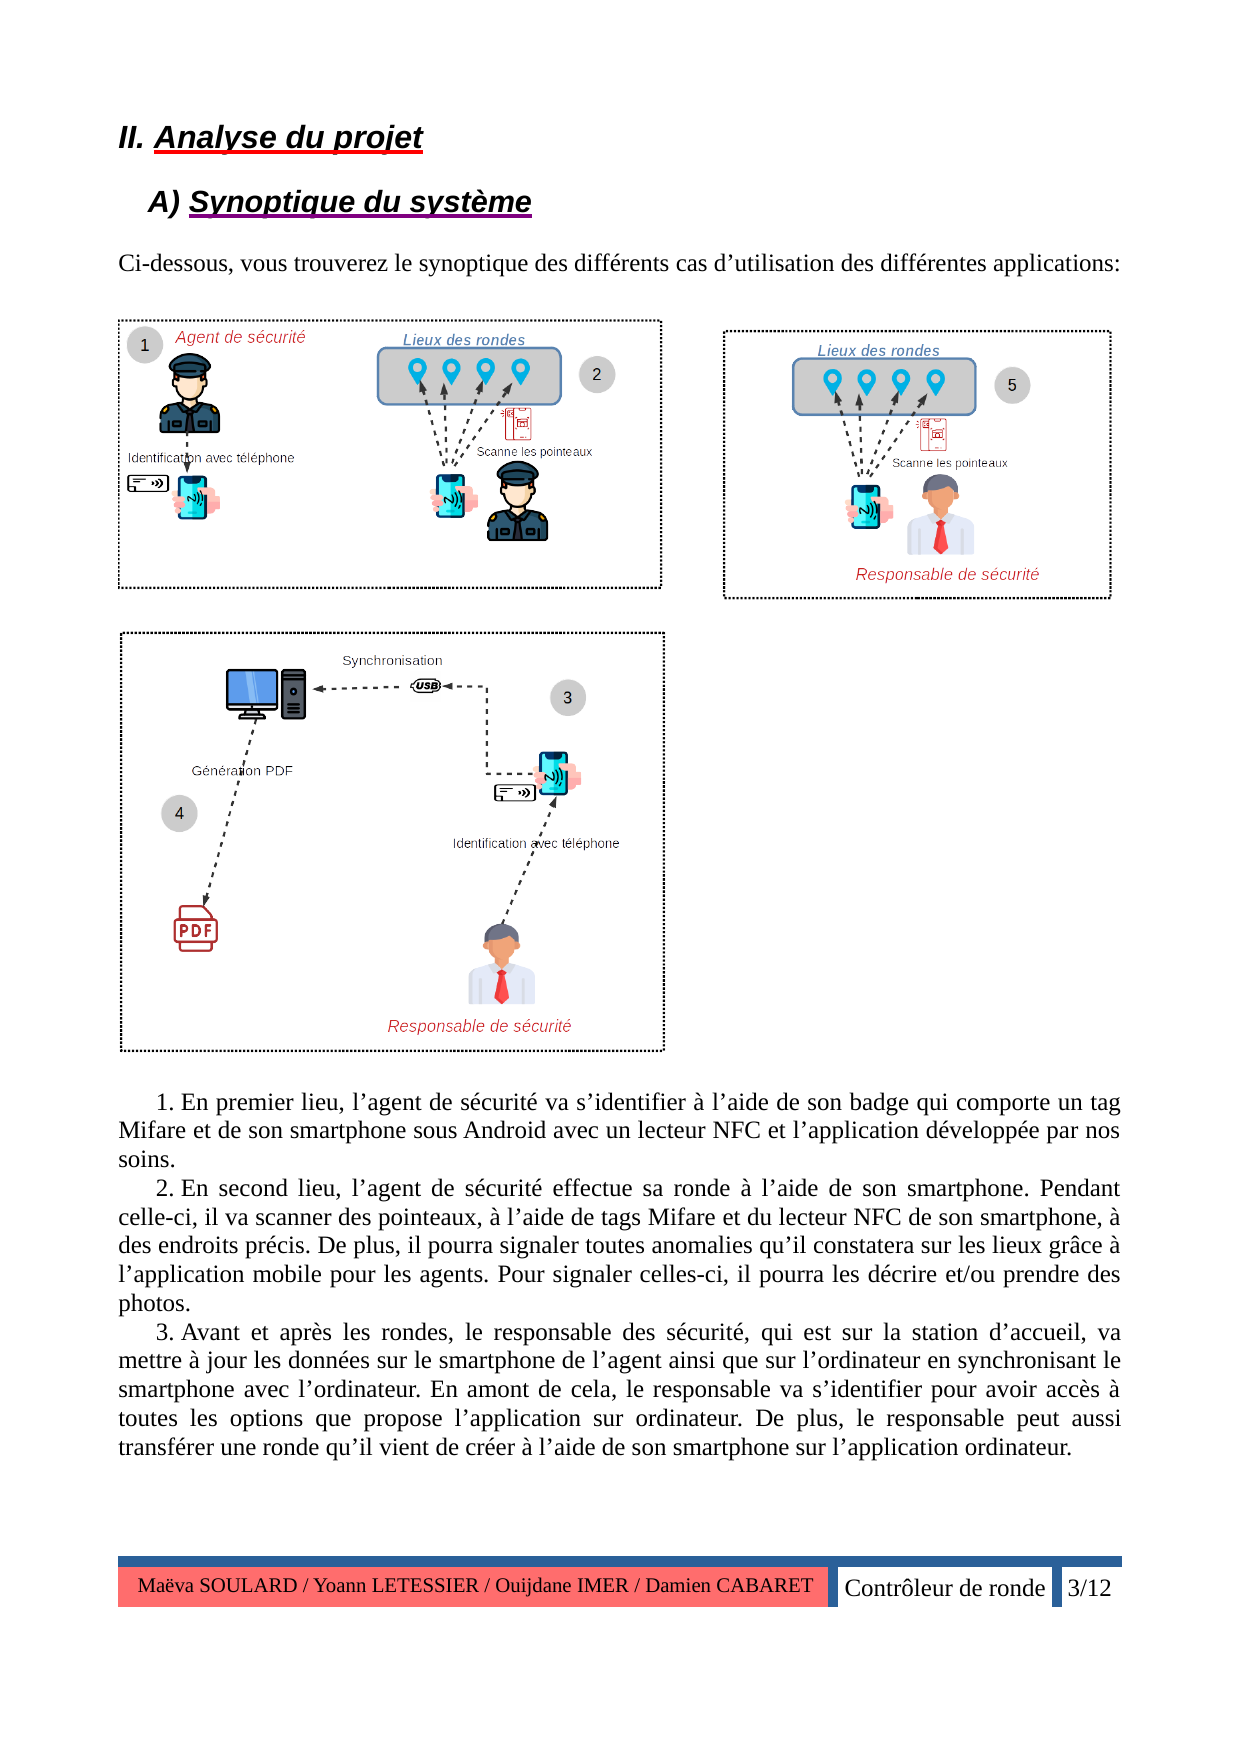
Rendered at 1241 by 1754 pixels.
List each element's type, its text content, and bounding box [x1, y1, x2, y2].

subtitle Analyse du projet [118, 118, 1122, 155]
list En premier lieu, l’agent de sécurité va s’identifier à l’aide de son badge qui comporte un tag Mifare et de son smartphone sous Android avec un lecteur NFC et l’application développée par nos soins. [118, 1087, 1122, 1173]
picture [118, 312, 1123, 1058]
subtitle Synoptique du système [118, 184, 1122, 219]
list En second lieu, l’agent de sécurité effectue sa ronde à l’aide de son smartphone. Pendant celle-ci, il va scanner des pointeaux, à l’aide de tags Mifare et du lecteur NFC de son smartphone, à des endroits précis. De plus, il pourra signaler toutes anomalies qu’il constatera sur les lieux grâce à l’application mobile pour les agents. Pour signaler celles-ci, il pourra les décrire et/ou prendre des photos. [118, 1173, 1122, 1317]
text Ci-dessous, vous trouverez le synoptique des différents cas d’utilisation des différentes applications: [118, 248, 1122, 277]
list Avant et après les rondes, le responsable des sécurité, qui est sur la station d’accueil, va mettre à jour les données sur le smartphone de l’agent ainsi que sur l’ordinateur en synchronisant le smartphone avec l’ordinateur. En amont de cela, le responsable va s’identifier pour avoir accès à toutes les options que propose l’application sur ordinateur. De plus, le responsable peut aussi transférer une ronde qu’il vient de créer à l’aide de son smartphone sur l’application ordinateur. [118, 1317, 1122, 1461]
